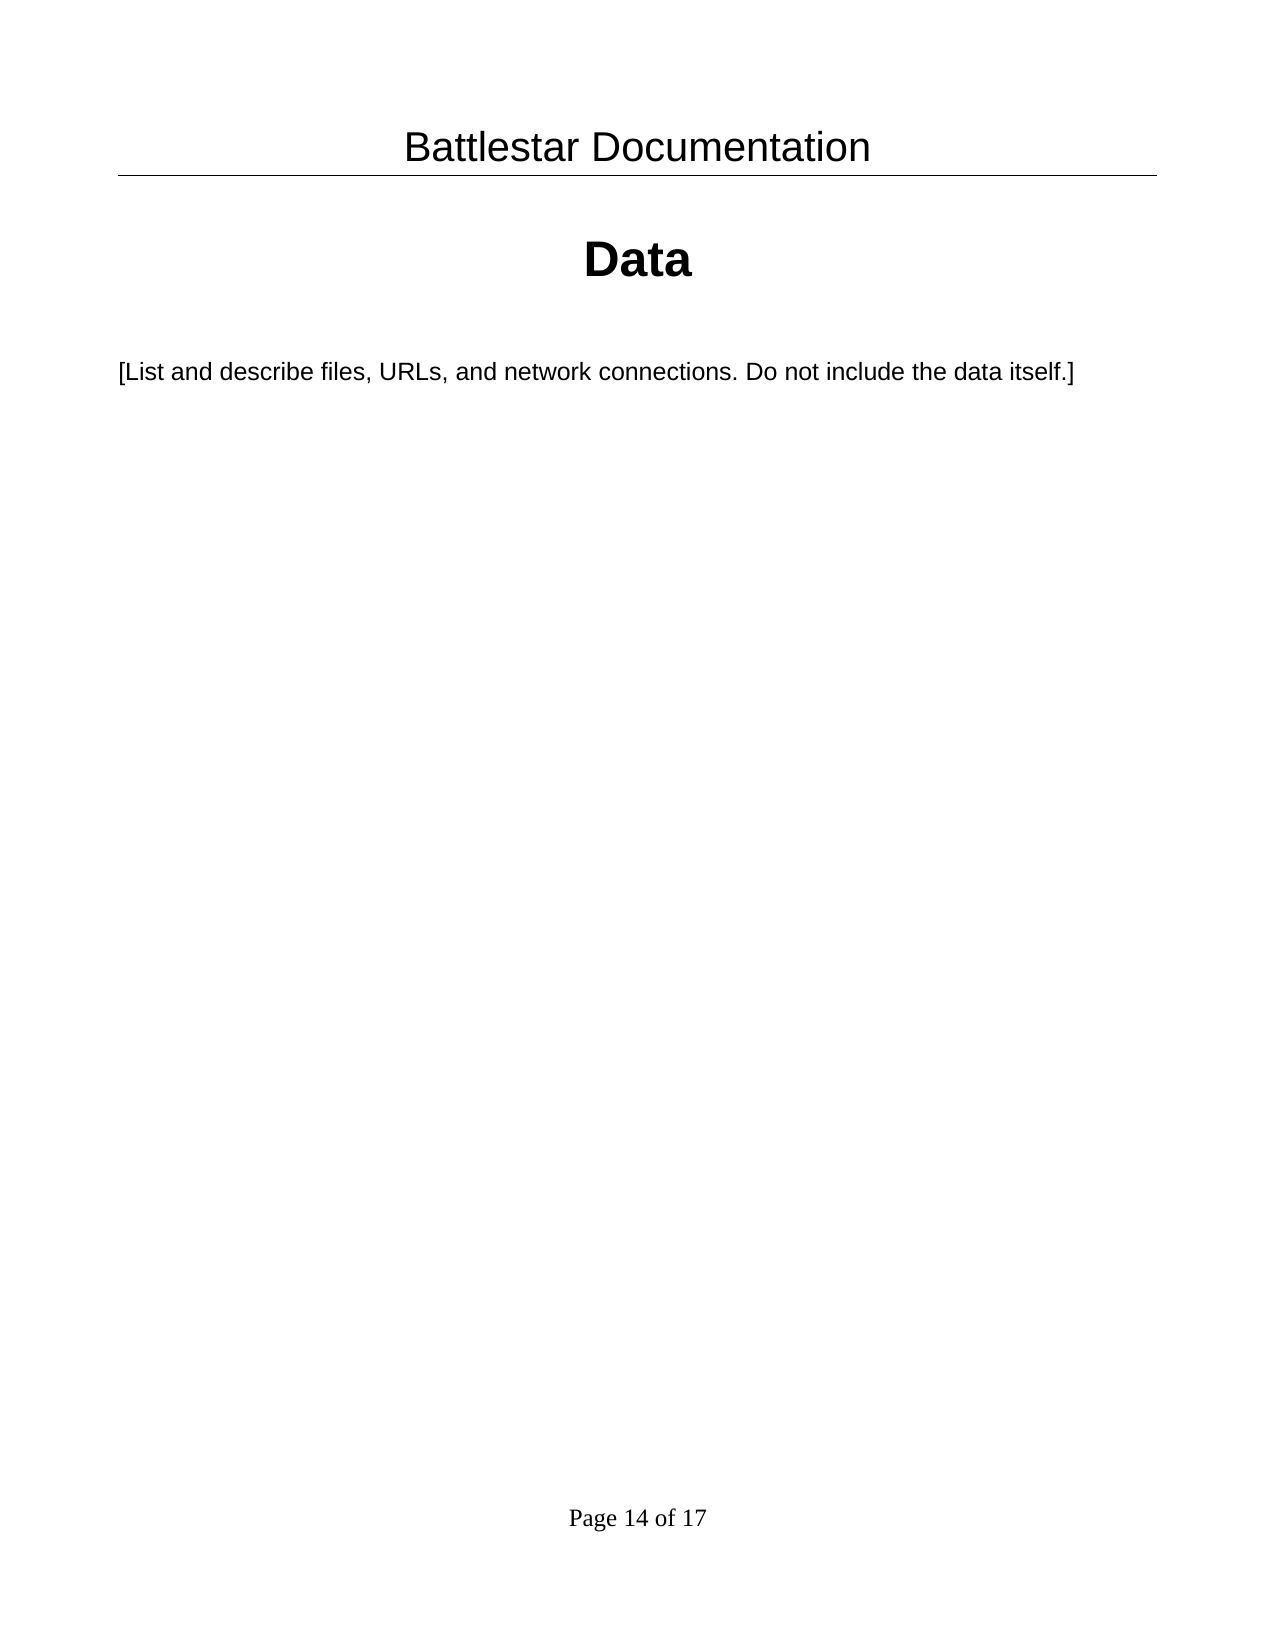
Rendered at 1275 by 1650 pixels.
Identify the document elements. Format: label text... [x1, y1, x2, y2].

text [List and describe files, URLs, and network connections. Do not include the data itself.] [118, 357, 1157, 386]
subtitle Data [118, 229, 1157, 287]
